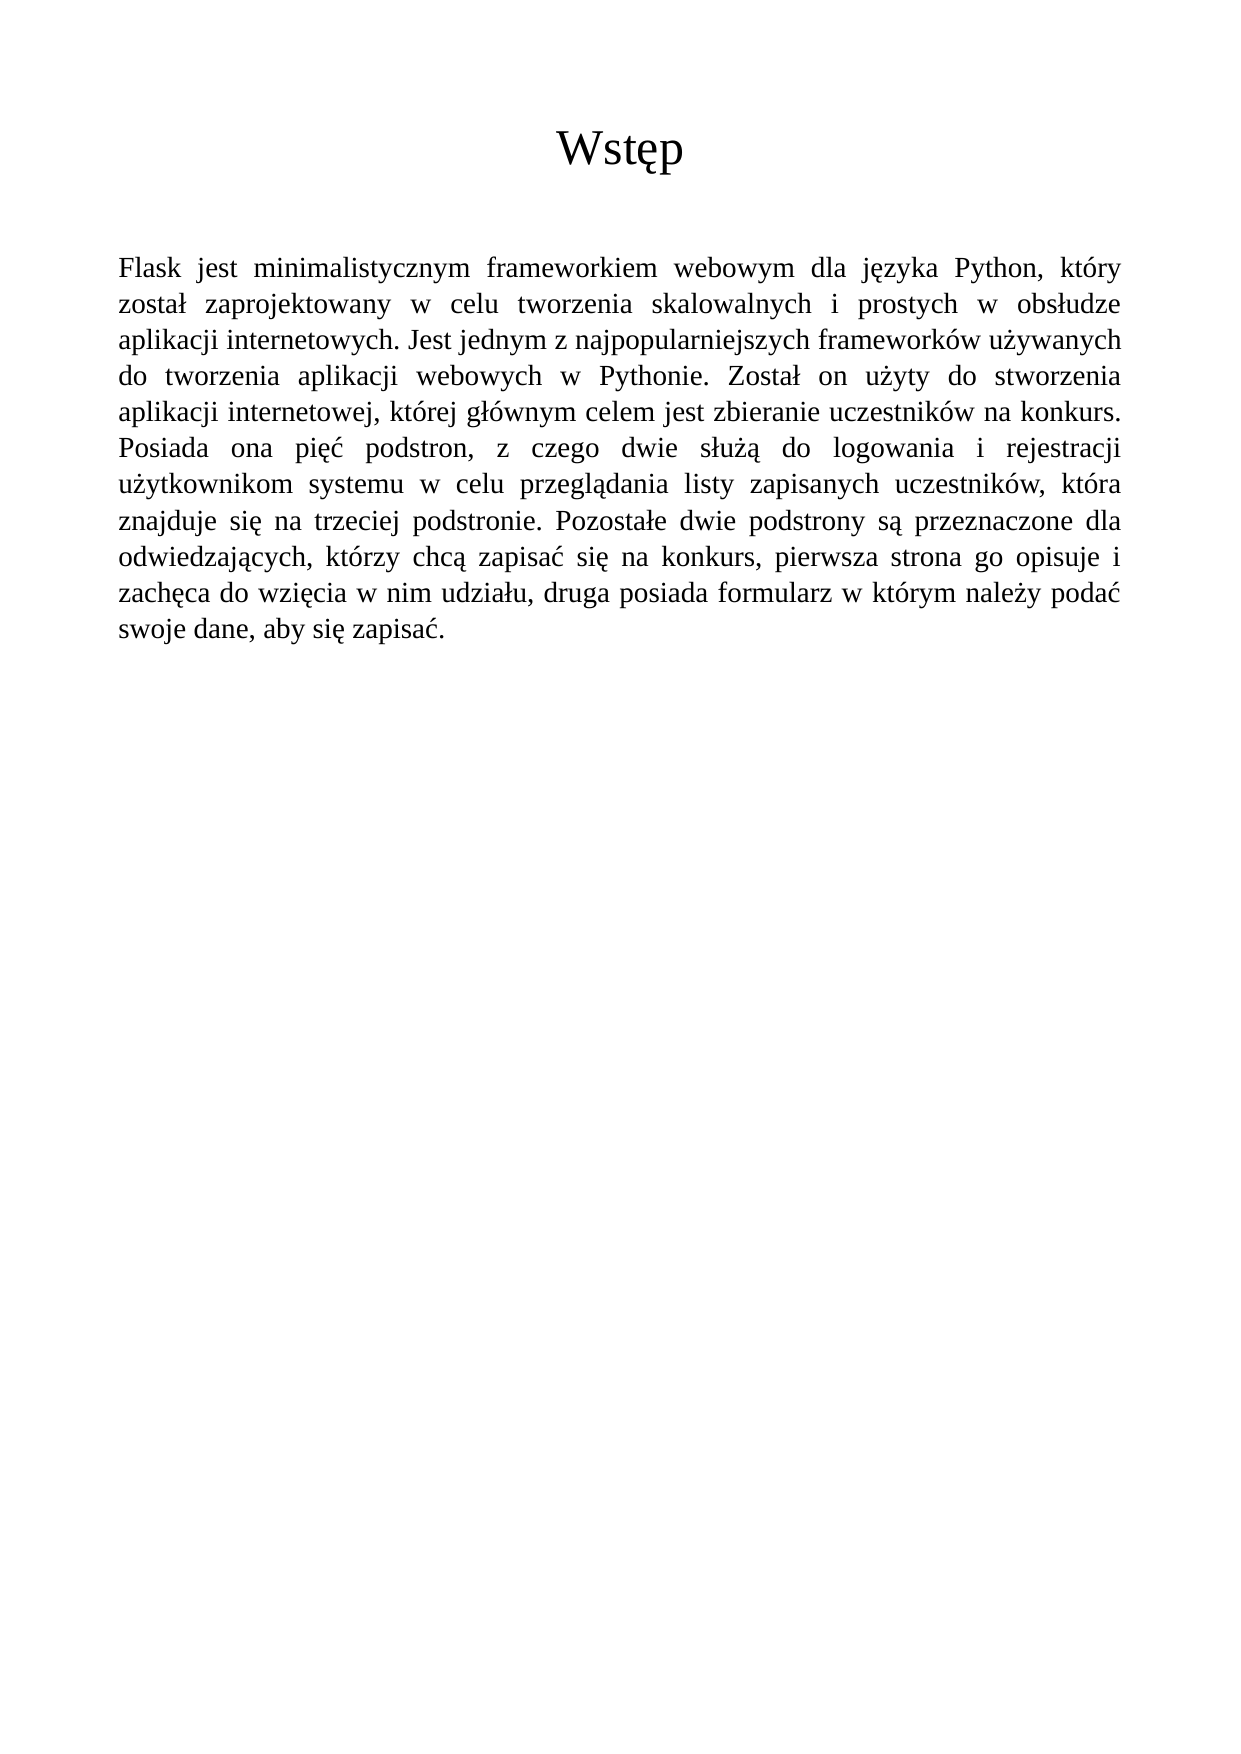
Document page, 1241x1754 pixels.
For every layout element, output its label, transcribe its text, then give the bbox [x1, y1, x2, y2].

text Wstęp [118, 118, 1122, 176]
text Flask jest minimalistycznym frameworkiem webowym dla języka Python, który został zaprojektowany w celu tworzenia skalowalnych i prostych w obsłudze aplikacji internetowych. Jest jednym z najpopularniejszych frameworków używanych do tworzenia aplikacji webowych w Pythonie. Został on użyty do stworzenia aplikacji internetowej, której głównym celem jest zbieranie uczestników na konkurs. Posiada ona pięć podstron, z czego dwie służą do logowania i rejestracji użytkownikom systemu w celu przeglądania listy zapisanych uczestników, która znajduje się na trzeciej podstronie. Pozostałe dwie podstrony są przeznaczone dla odwiedzających, którzy chcą zapisać się na konkurs, pierwsza strona go opisuje i zachęca do wzięcia w nim udziału, druga posiada formularz w którym należy podać swoje dane, aby się zapisać. [118, 250, 1122, 645]
